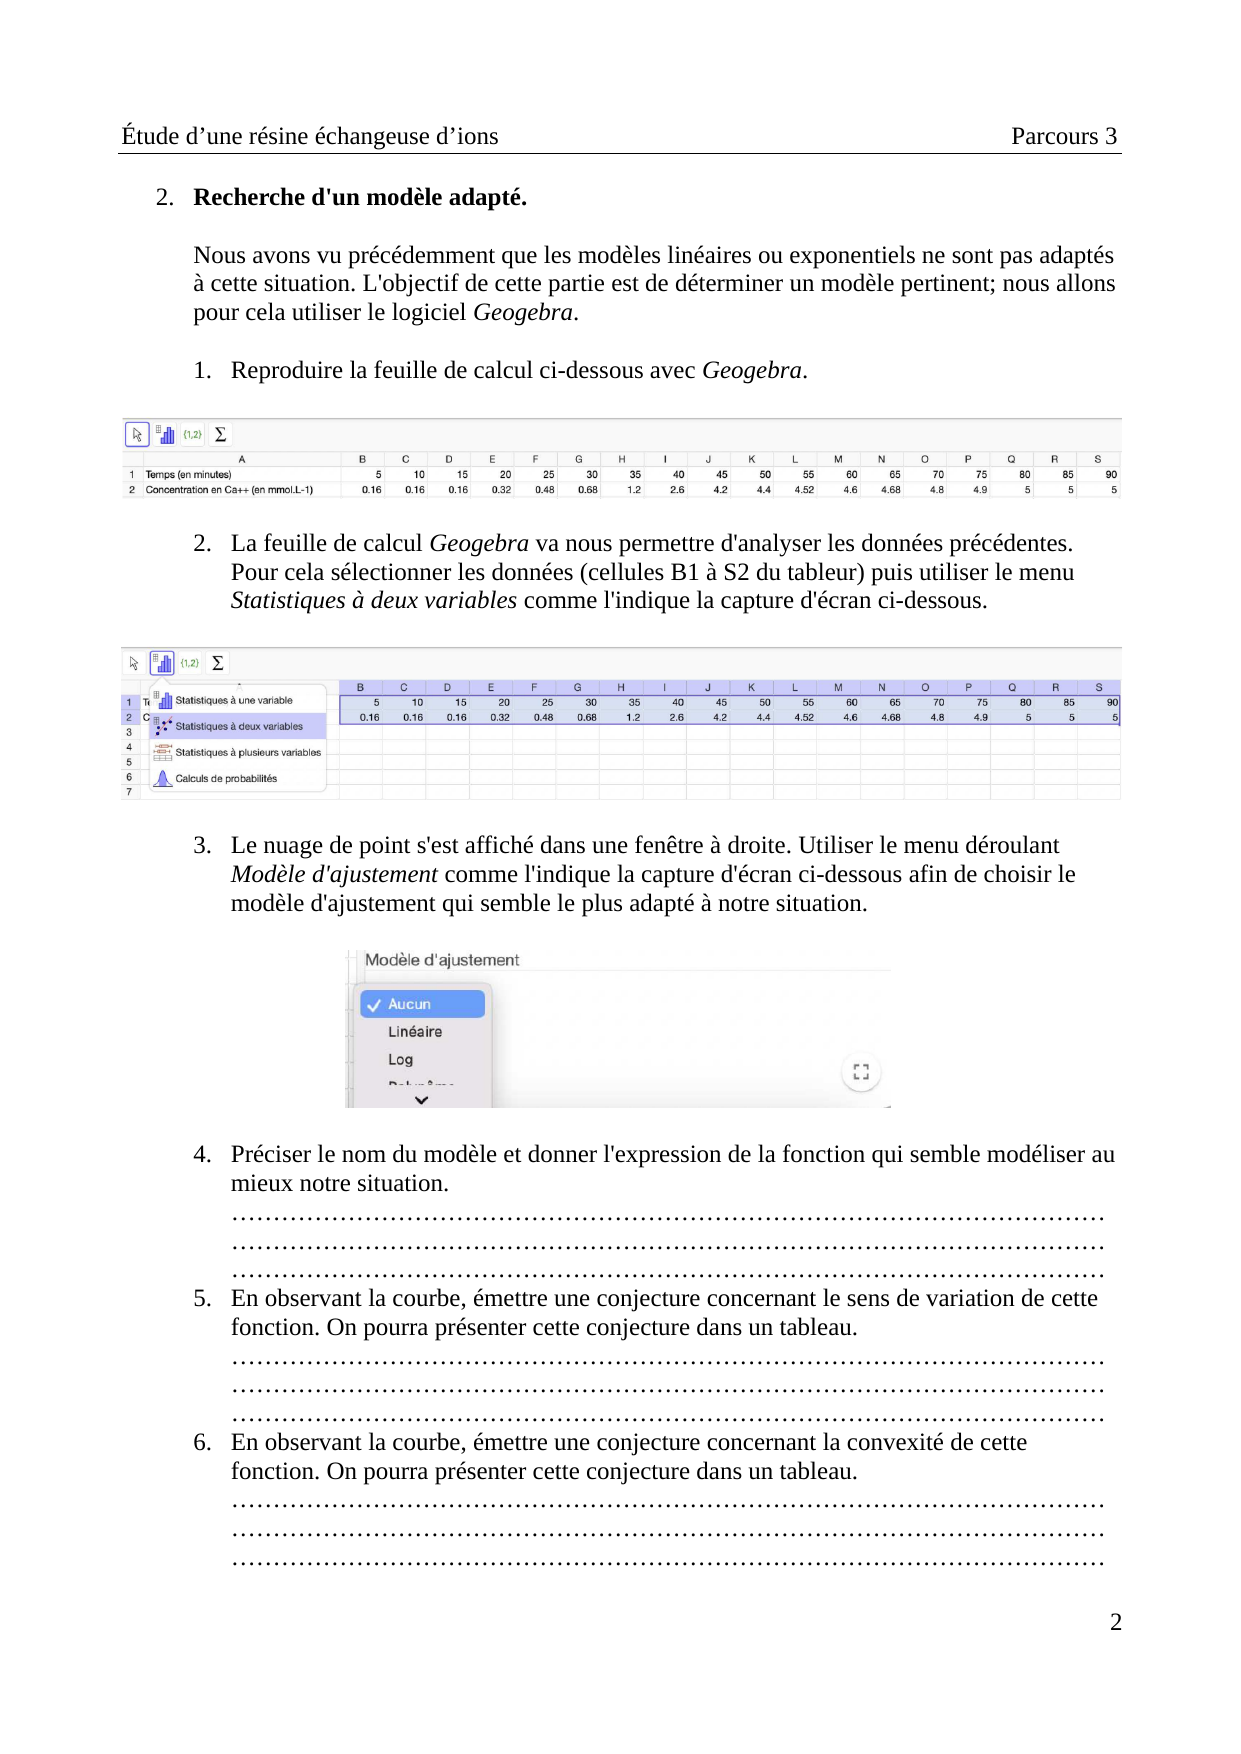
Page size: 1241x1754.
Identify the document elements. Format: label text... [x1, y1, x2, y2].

list La feuille de calcul Geogebra va nous permettre d'analyser les données précédentes. Pour cela sélectionner les données (cellules B1 à S2 du tableur) puis utiliser le menu Statistiques à deux variables comme l'indique la capture d'écran ci-dessous. [193, 528, 1122, 614]
list En observant la courbe, émettre une conjecture concernant la convexité de cette fonction. On pourra présenter cette conjecture dans un tableau. [193, 1427, 1122, 1484]
list Préciser le nom du modèle et donner l'expression de la fonction qui semble modéliser au mieux notre situation. [193, 1139, 1122, 1197]
list Nous avons vu précédemment que les modèles linéaires ou exponentiels ne sont pas adaptés à cette situation. L'objectif de cette partie est de déterminer un modèle pertinent; nous allons pour cela utiliser le logiciel Geogebra. [156, 240, 1122, 326]
list Recherche d'un modèle adapté. [156, 182, 1122, 211]
list ……………………………………………………………………………………………………………………………………………………………………………………………………………………………………………………………………………………… [193, 1484, 1122, 1571]
list Reproduire la feuille de calcul ci-dessous avec Geogebra. [193, 355, 1122, 383]
list ……………………………………………………………………………………………………………………………………………………………………………………………………………………………………………………………………………………… [193, 1197, 1122, 1283]
list ……………………………………………………………………………………………………………………………………………………………………………………………………………………………………………………………………………………… [193, 1341, 1122, 1427]
picture [341, 945, 899, 1111]
list Le nuage de point s'est affiché dans une fenêtre à droite. Utiliser le menu déroulant Modèle d'ajustement comme l'indique la capture d'écran ci-dessous afin de choisir le modèle d'ajustement qui semble le plus adapté à notre situation. [193, 831, 1122, 917]
picture [118, 416, 1123, 500]
picture [118, 643, 1123, 802]
list En observant la courbe, émettre une conjecture concernant le sens de variation de cette fonction. On pourra présenter cette conjecture dans un tableau. [193, 1283, 1122, 1341]
